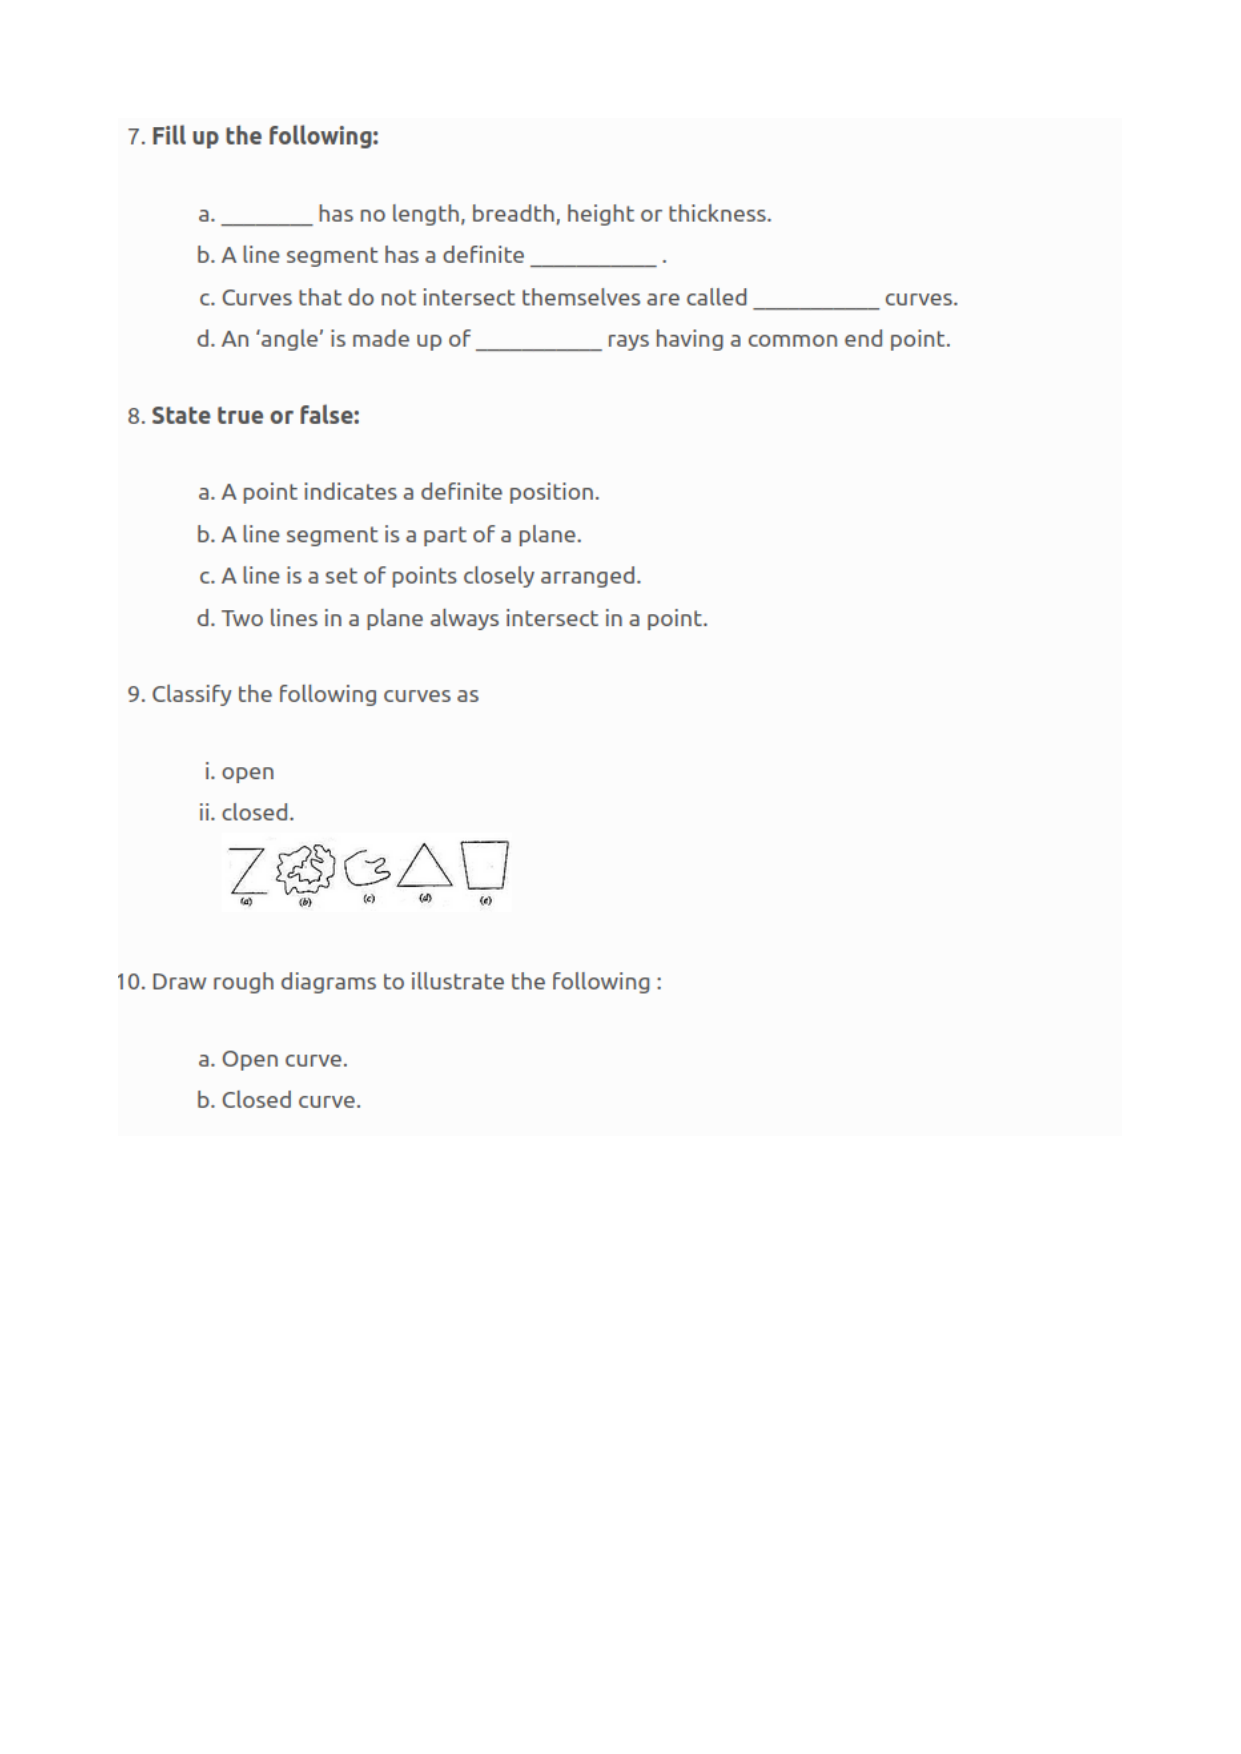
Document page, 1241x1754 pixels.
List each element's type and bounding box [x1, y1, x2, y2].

picture [118, 118, 1123, 1136]
